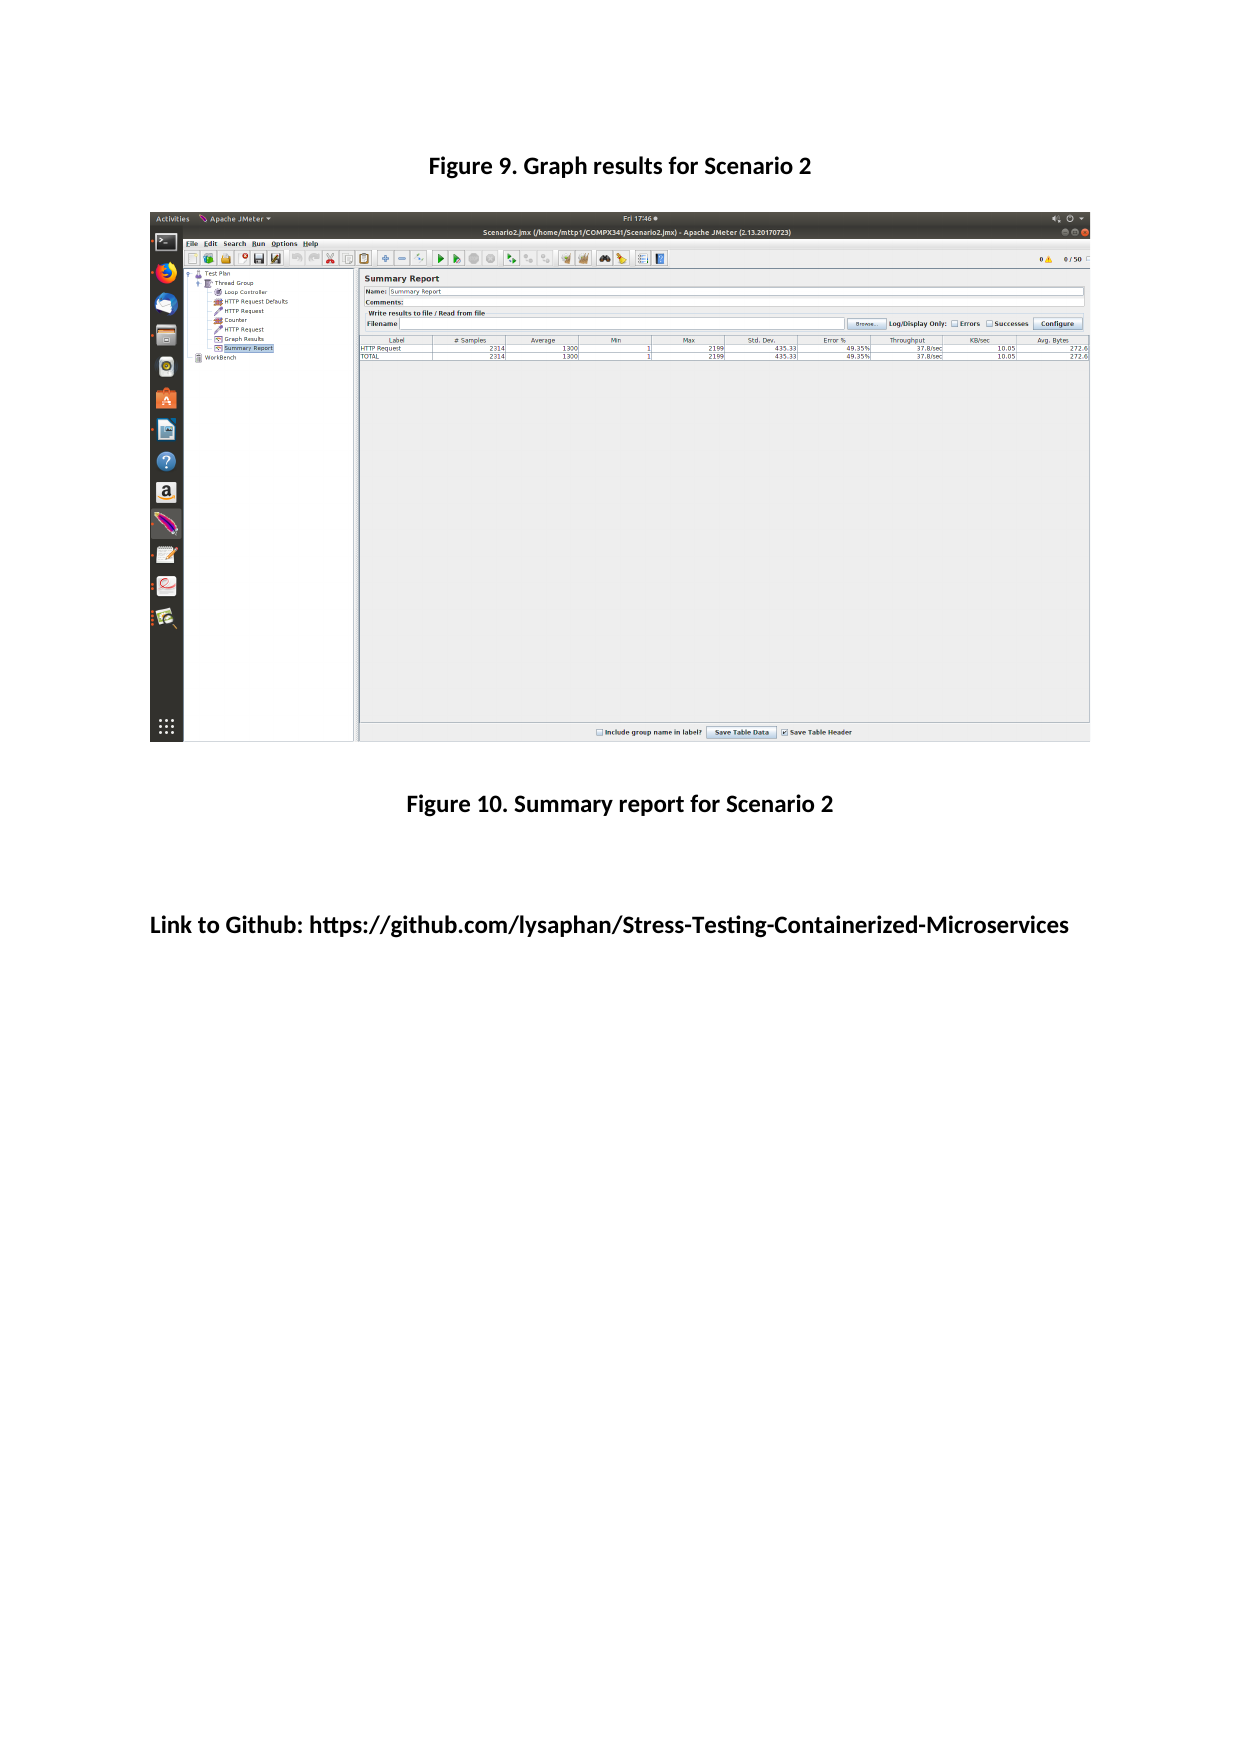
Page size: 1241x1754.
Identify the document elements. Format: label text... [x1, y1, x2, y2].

text Figure 9. Graph results for Scenario 2 [150, 150, 1090, 181]
text Figure 10. Summary report for Scenario 2 [150, 742, 1090, 819]
picture [150, 212, 1091, 742]
text Link to Github: https://github.com/lysaphan/Stress-Testing-Containerized-Microservices [150, 909, 1090, 940]
